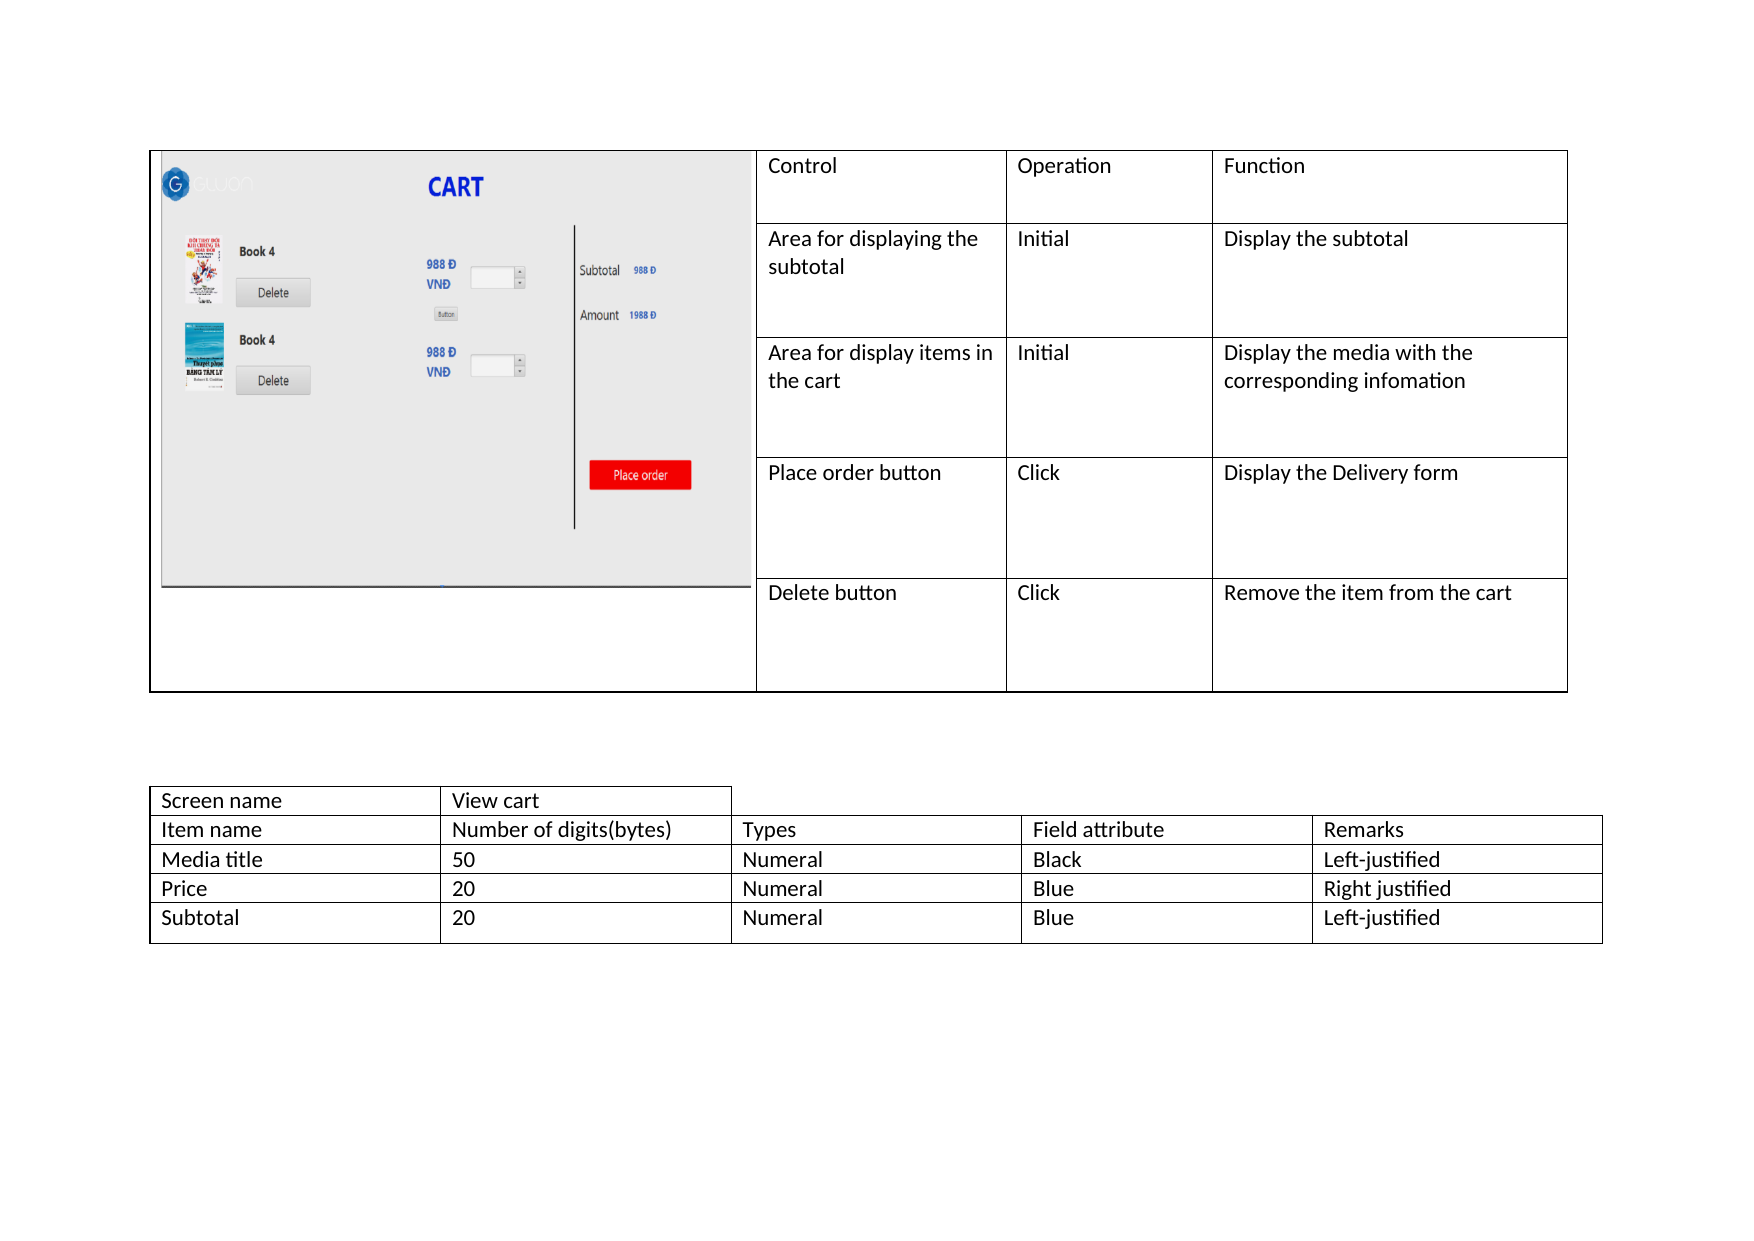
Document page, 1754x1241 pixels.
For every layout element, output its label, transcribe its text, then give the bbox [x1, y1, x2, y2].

table_cell Click [1007, 579, 1212, 691]
table_cell Delete button [757, 579, 1006, 691]
table_cell Media title [151, 845, 440, 873]
table_cell 20 [441, 874, 731, 902]
table_cell Number of digits(bytes) [441, 816, 731, 844]
table_cell Price [151, 874, 440, 902]
table_cell Numeral [732, 874, 1021, 902]
table_header [151, 151, 756, 691]
table_cell Area for display items in the cart [757, 338, 1006, 457]
table_cell Click [1007, 458, 1212, 577]
table_cell Remove the item from the cart [1213, 579, 1567, 691]
table_cell 50 [441, 845, 731, 873]
table_cell Display the subtotal [1213, 224, 1567, 337]
table_header Screen name [151, 787, 440, 814]
table_cell Remarks [1313, 816, 1602, 844]
table_header [1022, 786, 1312, 814]
table_cell Initial [1007, 338, 1212, 457]
table_cell Types [732, 816, 1021, 844]
table_header Operation [1007, 151, 1212, 223]
table_cell Numeral [732, 903, 1021, 942]
table_cell Display the Delivery form [1213, 458, 1567, 577]
table_cell Area for displaying the subtotal [757, 224, 1006, 337]
table_cell Blue [1022, 903, 1312, 942]
table_cell Left-justified [1313, 903, 1602, 942]
table_cell Display the media with the corresponding infomation [1213, 338, 1567, 457]
table_header [1312, 786, 1603, 814]
table_cell Right justified [1313, 874, 1602, 902]
table_cell Subtotal [151, 903, 440, 942]
table_cell Numeral [732, 845, 1021, 873]
table_cell Initial [1007, 224, 1212, 337]
table_header [732, 786, 1022, 814]
table_cell 20 [441, 903, 731, 942]
table_cell Blue [1022, 874, 1312, 902]
table_header Control [757, 151, 1006, 223]
table_header View cart [441, 787, 731, 814]
table_cell Field attribute [1022, 816, 1312, 844]
table_cell Place order button [757, 458, 1006, 577]
table_header Function [1213, 151, 1567, 223]
table_cell Black [1022, 845, 1312, 873]
table_cell Item name [151, 816, 440, 844]
table_cell Left-justified [1313, 845, 1602, 873]
